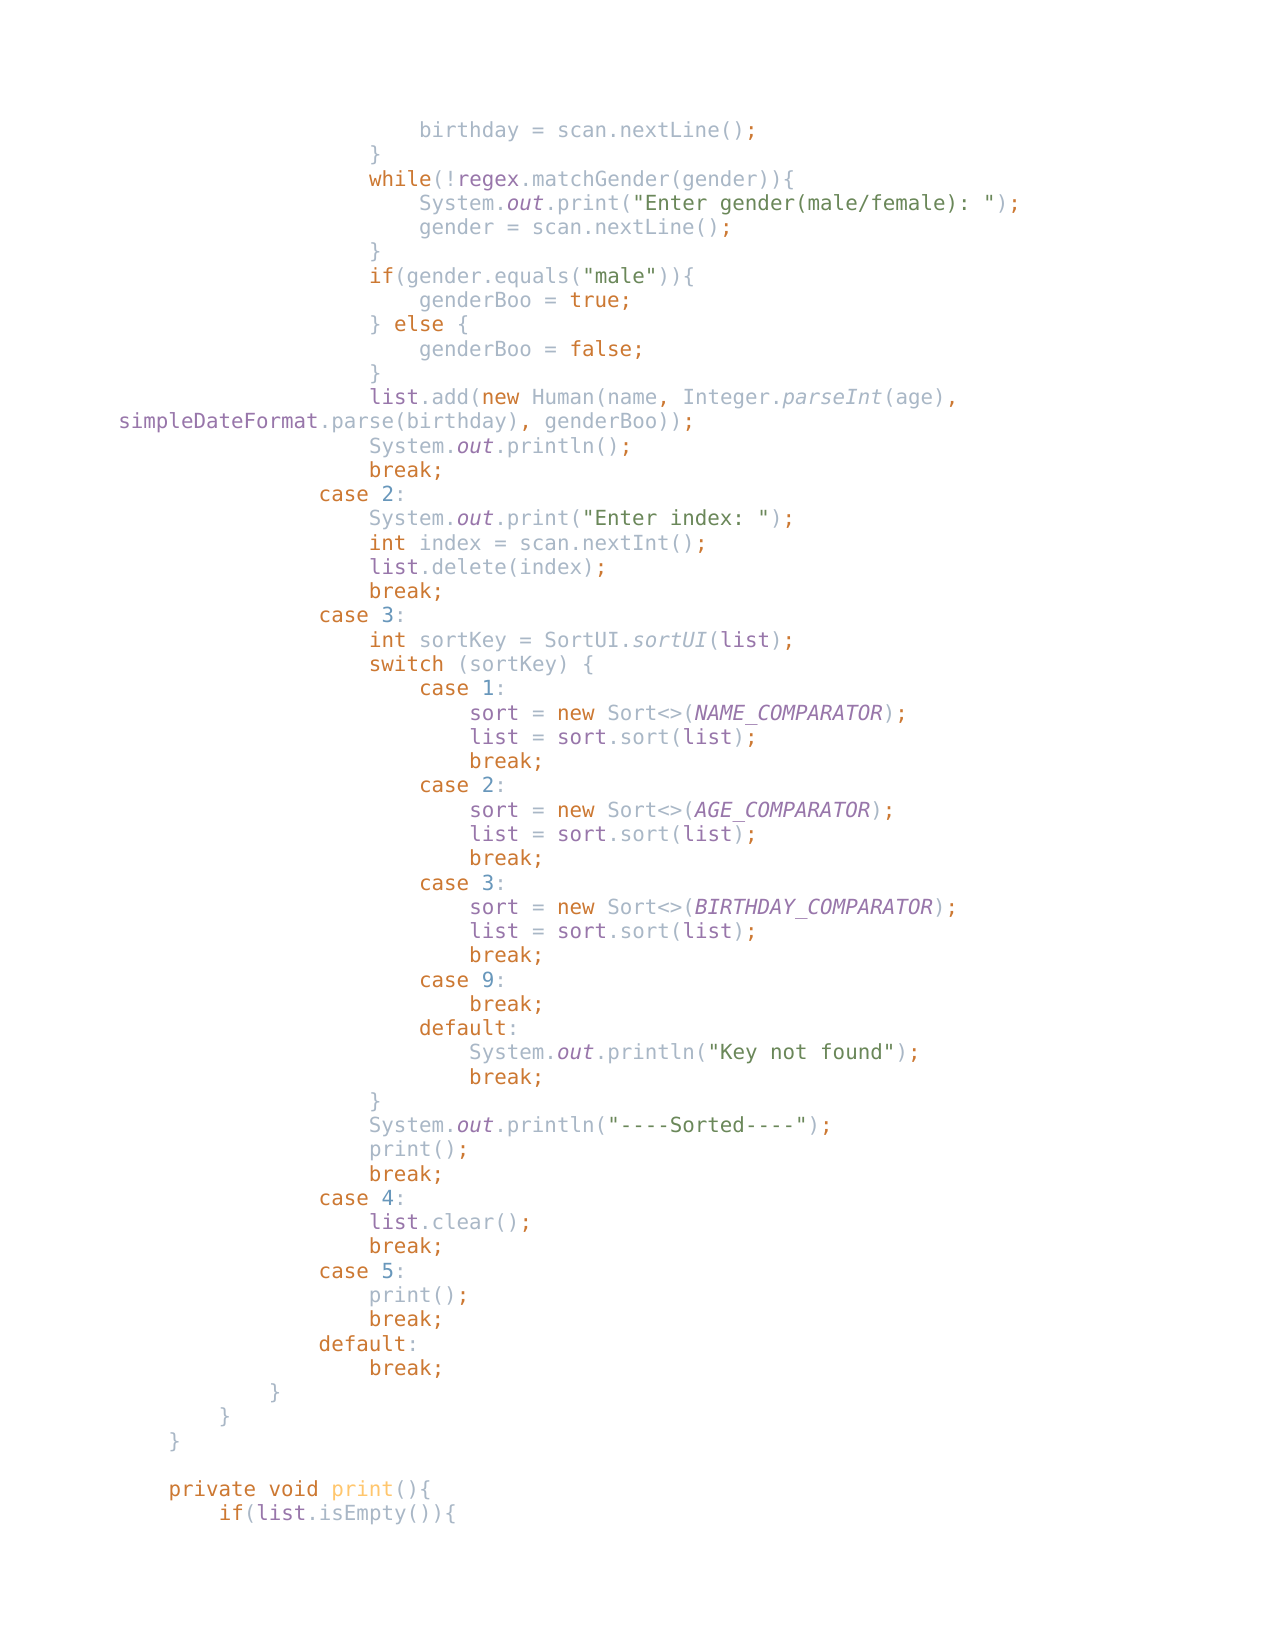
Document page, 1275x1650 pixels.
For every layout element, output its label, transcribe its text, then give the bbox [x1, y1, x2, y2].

text birthday = scan.nextLine(); } while(!regex.matchGender(gender)){ System.out.print("Enter gender(male/female): "); gender = scan.nextLine(); } if(gender.equals("male")){ genderBoo = true; } else { genderBoo = false; } list.add(new Human(name, Integer.parseInt(age), simpleDateFormat.parse(birthday), genderBoo)); System.out.println(); break; case 2: System.out.print("Enter index: "); int index = scan.nextInt(); list.delete(index); break; case 3: int sortKey = SortUI.sortUI(list); switch (sortKey) { case 1: sort = new Sort<>(NAME_COMPARATOR); list = sort.sort(list); break; case 2: sort = new Sort<>(AGE_COMPARATOR); list = sort.sort(list); break; case 3: sort = new Sort<>(BIRTHDAY_COMPARATOR); list = sort.sort(list); break; case 9: break; default: System.out.println("Key not found"); break; } System.out.println("----Sorted----"); print(); break; case 4: list.clear(); break; case 5: print(); break; default: break; } } } private void print(){ if(list.isEmpty()){ [118, 118, 1157, 1526]
